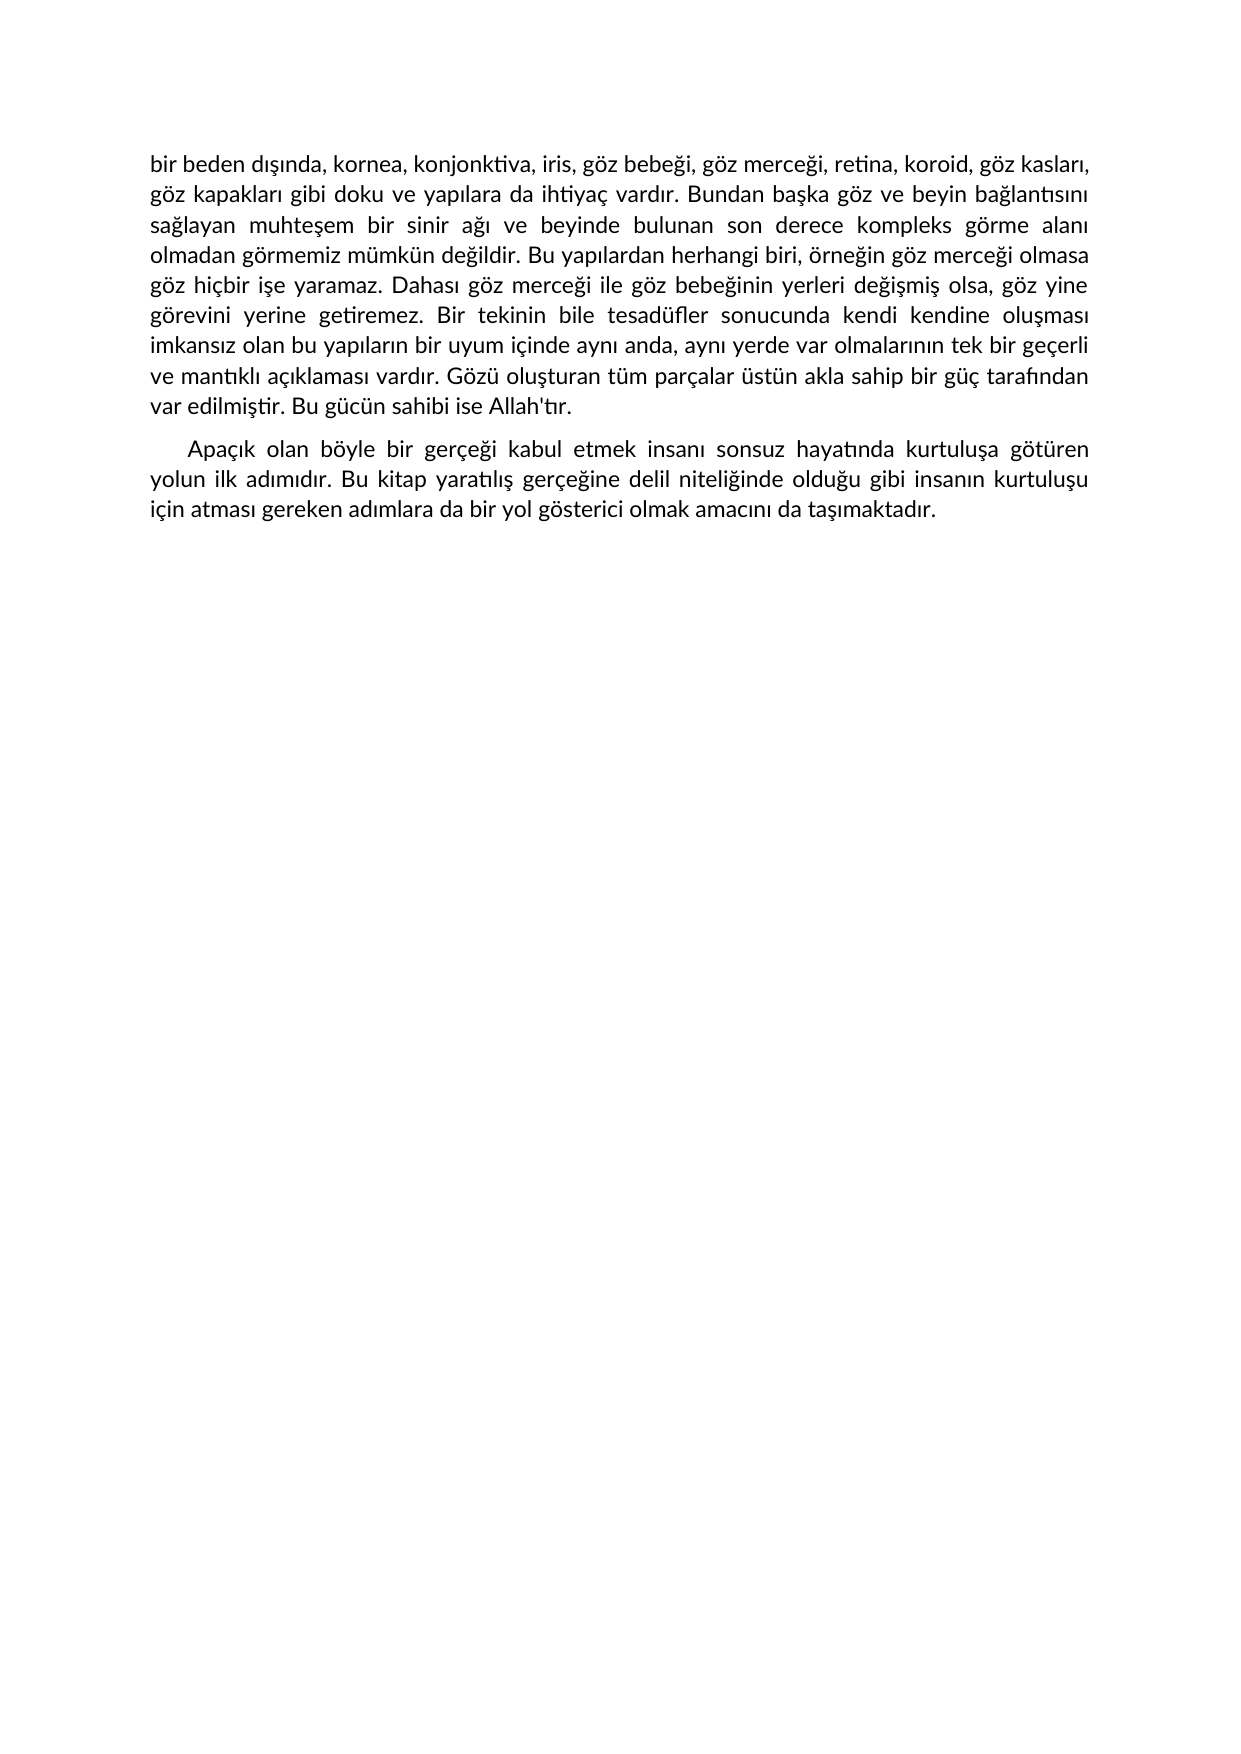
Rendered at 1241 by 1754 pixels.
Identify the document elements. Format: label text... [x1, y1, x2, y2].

text Apaçık olan böyle bir gerçeği kabul etmek insanı sonsuz hayatında kurtuluşa götüren yolun ilk adımıdır. Bu kitap yaratılış gerçeğine delil niteliğinde olduğu gibi insanın kurtuluşu için atması gereken adımlara da bir yol gösterici olmak amacını da taşımaktadır. [150, 434, 1090, 522]
text bir beden dışında, kornea, konjonktiva, iris, göz bebeği, göz merceği, retina, koroid, göz kasları, göz kapakları gibi doku ve yapılara da ihtiyaç vardır. Bundan başka göz ve beyin bağlantısını sağlayan muhteşem bir sinir ağı ve beyinde bulunan son derece kompleks görme alanı olmadan görmemiz mümkün değildir. Bu yapılardan herhangi biri, örneğin göz merceği olmasa göz hiçbir işe yaramaz. Dahası göz merceği ile göz bebeğinin yerleri değişmiş olsa, göz yine görevini yerine getiremez. Bir tekinin bile tesadüfler sonucunda kendi kendine oluşması imkansız olan bu yapıların bir uyum içinde aynı anda, aynı yerde var olmalarının tek bir geçerli ve mantıklı açıklaması vardır. Gözü oluşturan tüm parçalar üstün akla sahip bir güç tarafından var edilmiştir. Bu gücün sahibi ise Allah'tır. [150, 150, 1090, 419]
